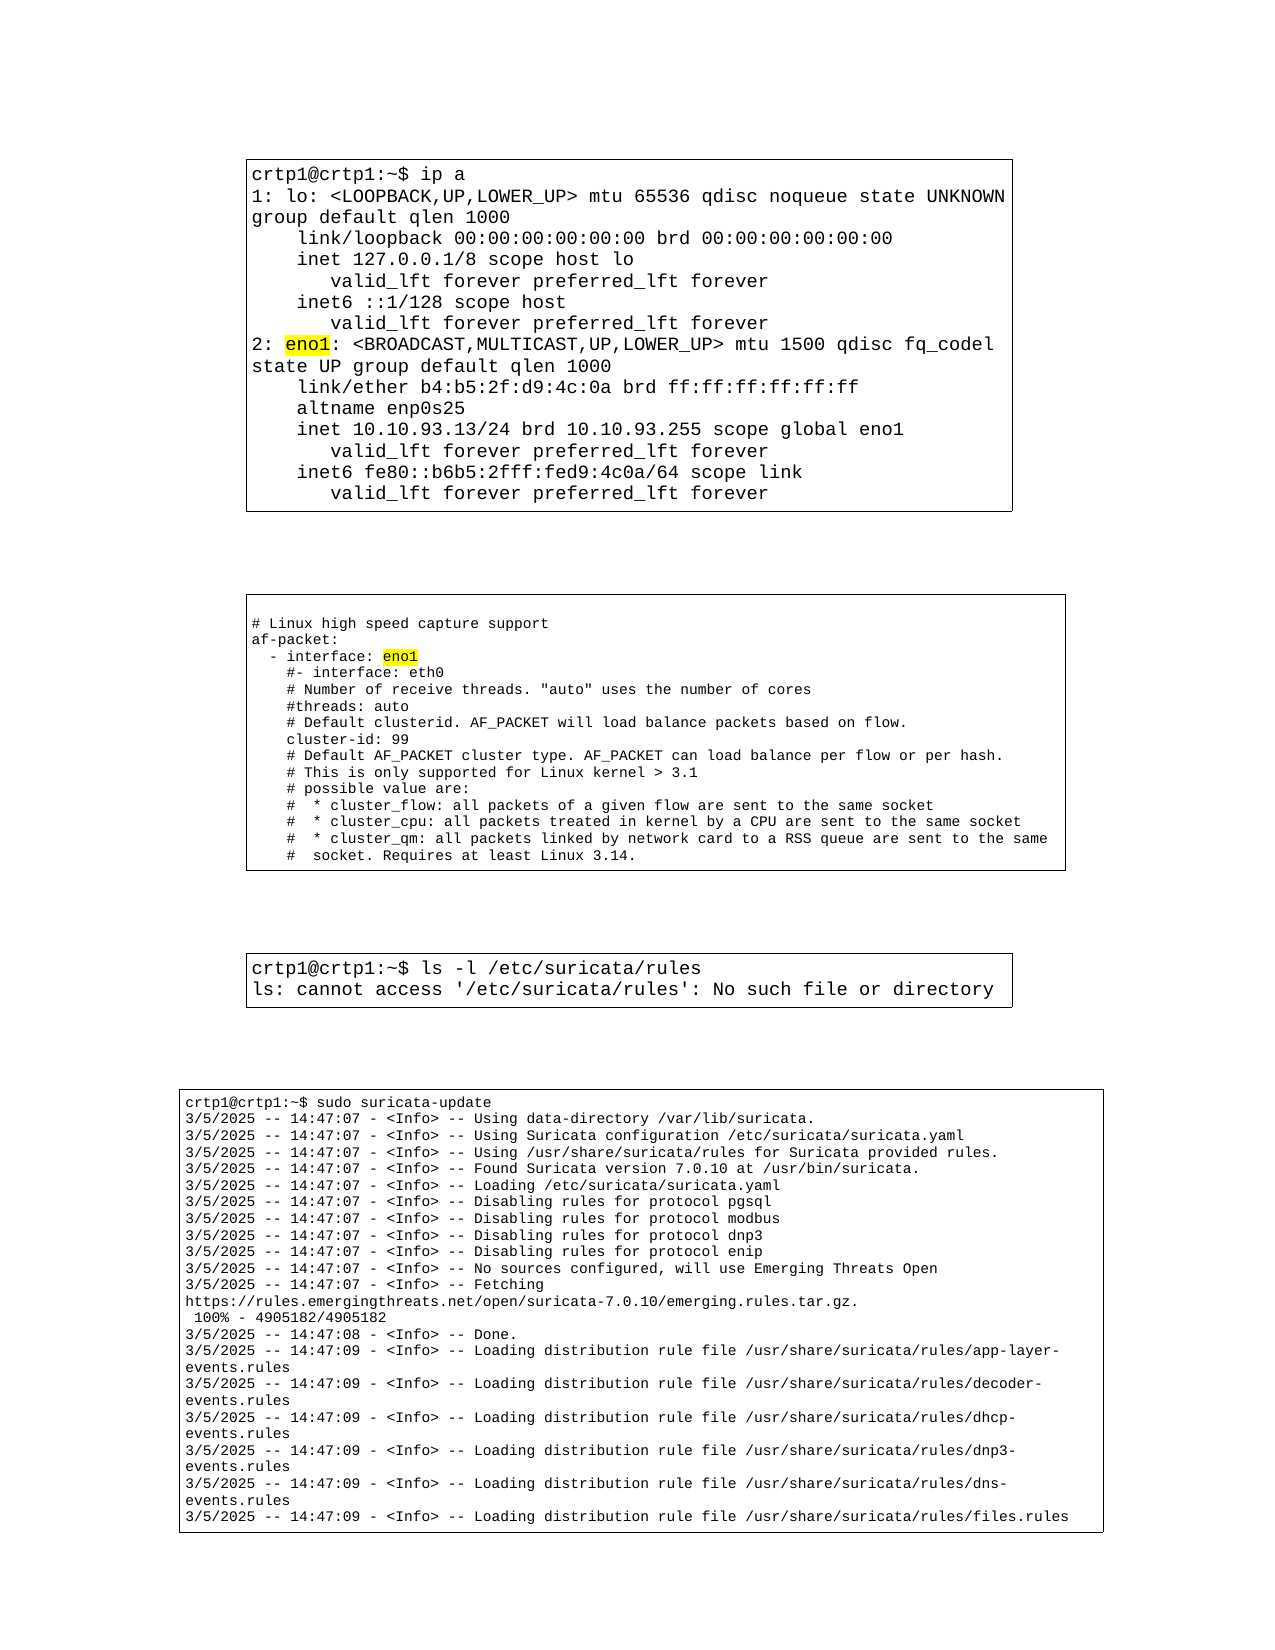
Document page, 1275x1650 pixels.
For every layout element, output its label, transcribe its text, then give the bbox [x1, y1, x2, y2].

table_header crtp1@crtp1:~$ ip a 1: lo: <LOOPBACK,UP,LOWER_UP> mtu 65536 qdisc noqueue state UNKNOWN group default qlen 1000 link/loopback 00:00:00:00:00:00 brd 00:00:00:00:00:00 inet 127.0.0.1/8 scope host lo valid_lft forever preferred_lft forever inet6 ::1/128 scope host valid_lft forever preferred_lft forever 2: eno1: <BROADCAST,MULTICAST,UP,LOWER_UP> mtu 1500 qdisc fq_codel state UP group default qlen 1000 link/ether b4:b5:2f:d9:4c:0a brd ff:ff:ff:ff:ff:ff altname enp0s25 inet 10.10.93.13/24 brd 10.10.93.255 scope global eno1 valid_lft forever preferred_lft forever inet6 fe80::b6b5:2fff:fed9:4c0a/64 scope link valid_lft forever preferred_lft forever [247, 160, 1012, 511]
table_header crtp1@crtp1:~$ sudo suricata-update 3/5/2025 -- 14:47:07 - <Info> -- Using data-directory /var/lib/suricata. 3/5/2025 -- 14:47:07 - <Info> -- Using Suricata configuration /etc/suricata/suricata.yaml 3/5/2025 -- 14:47:07 - <Info> -- Using /usr/share/suricata/rules for Suricata provided rules. 3/5/2025 -- 14:47:07 - <Info> -- Found Suricata version 7.0.10 at /usr/bin/suricata. 3/5/2025 -- 14:47:07 - <Info> -- Loading /etc/suricata/suricata.yaml 3/5/2025 -- 14:47:07 - <Info> -- Disabling rules for protocol pgsql 3/5/2025 -- 14:47:07 - <Info> -- Disabling rules for protocol modbus 3/5/2025 -- 14:47:07 - <Info> -- Disabling rules for protocol dnp3 3/5/2025 -- 14:47:07 - <Info> -- Disabling rules for protocol enip 3/5/2025 -- 14:47:07 - <Info> -- No sources configured, will use Emerging Threats Open 3/5/2025 -- 14:47:07 - <Info> -- Fetching https://rules.emergingthreats.net/open/suricata-7.0.10/emerging.rules.tar.gz. 100% - 4905182/4905182 3/5/2025 -- 14:47:08 - <Info> -- Done. 3/5/2025 -- 14:47:09 - <Info> -- Loading distribution rule file /usr/share/suricata/rules/app-layer-events.rules 3/5/2025 -- 14:47:09 - <Info> -- Loading distribution rule file /usr/share/suricata/rules/decoder-events.rules 3/5/2025 -- 14:47:09 - <Info> -- Loading distribution rule file /usr/share/suricata/rules/dhcp-events.rules 3/5/2025 -- 14:47:09 - <Info> -- Loading distribution rule file /usr/share/suricata/rules/dnp3-events.rules 3/5/2025 -- 14:47:09 - <Info> -- Loading distribution rule file /usr/share/suricata/rules/dns-events.rules 3/5/2025 -- 14:47:09 - <Info> -- Loading distribution rule file /usr/share/suricata/rules/files.rules 3/5/2025 -- 14:47:09 - <Info> -- Loading distribution rule file /usr/share/suricata/rules/http2-events.rules 3/5/2025 -- 14:47:09 - <Info> -- Loading distribution rule file /usr/share/suricata/rules/http-events.rules 3/5/2025 -- 14:47:09 - <Info> -- Loading distribution rule file /usr/share/suricata/rules/ipsec-events.rules 3/5/2025 -- 14:47:09 - <Info> -- Loading distribution rule file /usr/share/suricata/rules/kerberos-events.rules 3/5/2025 -- 14:47:09 - <Info> -- Loading distribution rule file /usr/share/suricata/rules/modbus-events.rules 3/5/2025 -- 14:47:09 - <Info> -- Loading distribution rule file /usr/share/suricata/rules/mqtt-events.rules 3/5/2025 -- 14:47:09 - <Info> -- Loading distribution rule file /usr/share/suricata/rules/nfs-events.rules 3/5/2025 -- 14:47:09 - <Info> -- Loading distribution rule file /usr/share/suricata/rules/ntp-events.rules 3/5/2025 -- 14:47:09 - <Info> -- Loading distribution rule file /usr/share/suricata/rules/quic-events.rules 3/5/2025 -- 14:47:09 - <Info> -- Loading distribution rule file /usr/share/suricata/rules/rfb-events.rules 3/5/2025 -- 14:47:09 - <Info> -- Loading distribution rule file /usr/share/suricata/rules/smb-events.rules 3/5/2025 -- 14:47:09 - <Info> -- Loading distribution rule file /usr/share/suricata/rules/smtp-events.rules 3/5/2025 -- 14:47:09 - <Info> -- Loading distribution rule file /usr/share/suricata/rules/ssh-events.rules 3/5/2025 -- 14:47:09 - <Info> -- Loading distribution rule file /usr/share/suricata/rules/stream-events.rules 3/5/2025 -- 14:47:09 - <Info> -- Loading distribution rule file /usr/share/suricata/rules/tls-events.rules 3/5/2025 -- 14:47:09 - <Info> -- Ignoring file f625293e2432dbf07497d06349de6f0b/rules/emerging-deleted.rules 3/5/2025 -- 14:47:12 - <Info> -- Loaded 58814 rules. 3/5/2025 -- 14:47:13 - <Info> -- Disabled 13 rules. 3/5/2025 -- 14:47:13 - <Info> -- Enabled 0 rules. 3/5/2025 -- 14:47:13 - <Info> -- Modified 0 rules. 3/5/2025 -- 14:47:13 - <Info> -- Dropped 0 rules. 3/5/2025 -- 14:47:13 - <Info> -- Enabled 136 rules for flowbit dependencies. 3/5/2025 -- 14:47:13 - <Info> -- Creating directory /var/lib/suricata/rules. 3/5/2025 -- 14:47:13 - <Info> -- Backing up current rules. 3/5/2025 -- 14:47:13 - <Info> -- Writing rules to /var/lib/suricata/rules/suricata.rules: total: 58814; enabled: 43292; added: 58814; removed 0; modified: 0 3/5/2025 -- 14:47:14 - <Info> -- Writing /var/lib/suricata/rules/classification.config 3/5/2025 -- 14:47:14 - <Info> -- Testing with suricata -T. 3/5/2025 -- 14:47:45 - <Info> -- Done. [180, 1090, 1103, 1532]
table_header # Linux high speed capture support af-packet: - interface: eno1 #- interface: eth0 # Number of receive threads. "auto" uses the number of cores #threads: auto # Default clusterid. AF_PACKET will load balance packets based on flow. cluster-id: 99 # Default AF_PACKET cluster type. AF_PACKET can load balance per flow or per hash. # This is only supported for Linux kernel > 3.1 # possible value are: # * cluster_flow: all packets of a given flow are sent to the same socket # * cluster_cpu: all packets treated in kernel by a CPU are sent to the same socket # * cluster_qm: all packets linked by network card to a RSS queue are sent to the same # socket. Requires at least Linux 3.14. [247, 595, 1065, 870]
table_header crtp1@crtp1:~$ ls -l /etc/suricata/rules ls: cannot access '/etc/suricata/rules': No such file or directory [247, 954, 1012, 1007]
